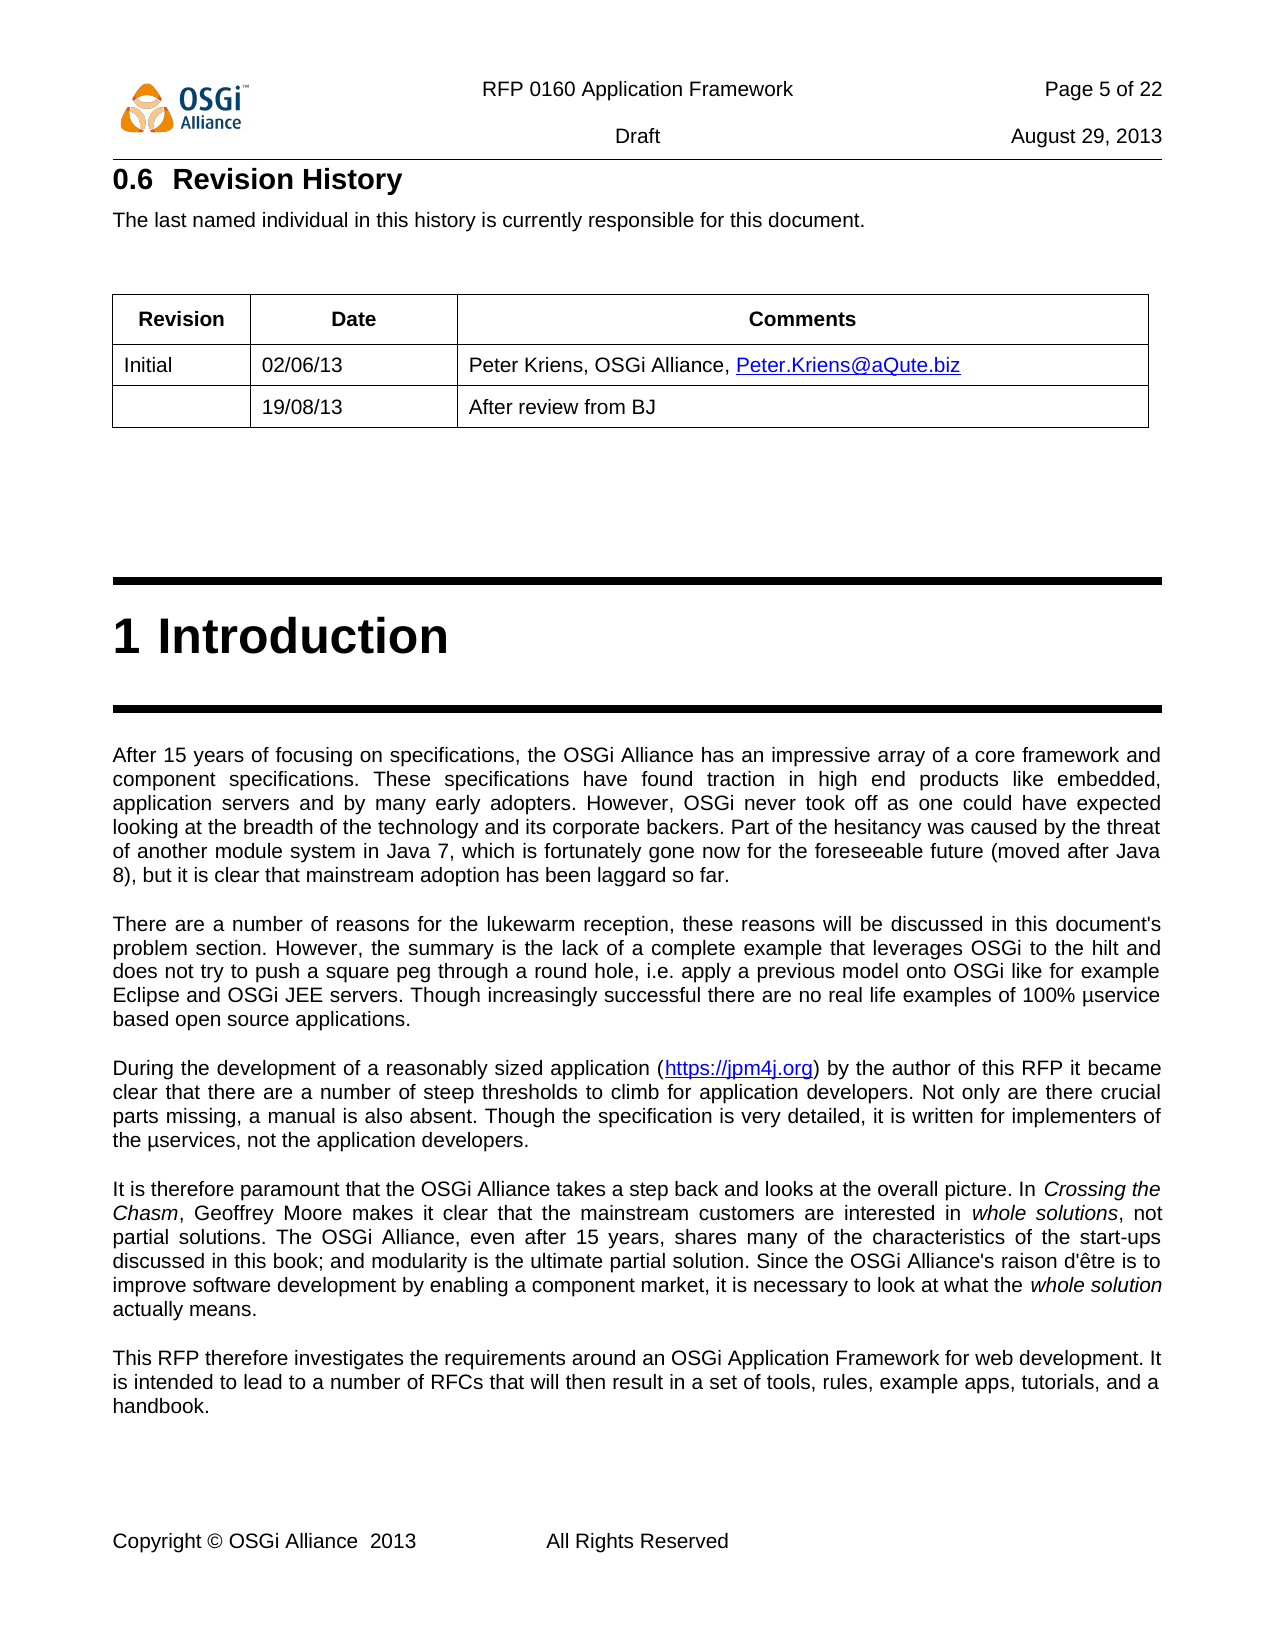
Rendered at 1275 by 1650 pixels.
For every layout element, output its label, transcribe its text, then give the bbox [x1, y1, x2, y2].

text The last named individual in this history is currently responsible for this document. [112, 208, 1162, 232]
text During the development of a reasonably sized application (https://jpm4j.org) by the author of this RFP it became clear that there are a number of steep thresholds to climb for application developers. Not only are there crucial parts missing, a manual is also absent. Though the specification is very detailed, it is written for implementers of the µservices, not the application developers. [112, 1056, 1162, 1152]
text There are a number of reasons for the lukewarm reception, these reasons will be discussed in this document's problem section. However, the summary is the lack of a complete example that leverages OSGi to the hilt and does not try to push a square peg through a round hole, i.e. apply a previous model onto OSGi like for example Eclipse and OSGi JEE servers. Though increasingly successful there are no real life examples of 100% µservice based open source applications. [112, 911, 1162, 1031]
text After 15 years of focusing on specifications, the OSGi Alliance has an impressive array of a core framework and component specifications. These specifications have found traction in high end products like embedded, application servers and by many early adopters. However, OSGi never took off as one could have expected looking at the breadth of the technology and its corporate backers. Part of the hesitancy was caused by the threat of another module system in Java 7, which is fortunately gone now for the foreseeable future (moved after Java 8), but it is clear that mainstream adoption has been laggard so far. [112, 743, 1162, 886]
table_cell 02/06/13 [251, 345, 457, 385]
table_header Date [251, 295, 457, 343]
text It is therefore paramount that the OSGi Alliance takes a step back and looks at the overall picture. In Crossing the Chasm, Geoffrey Moore makes it clear that the mainstream customers are interested in whole solutions, not partial solutions. The OSGi Alliance, even after 15 years, shares many of the characteristics of the start-ups discussed in this book; and modularity is the ultimate partial solution. Since the OSGi Alliance's raison d'être is to improve software development by enabling a component market, it is necessary to look at what the whole solution actually means. [112, 1177, 1162, 1321]
picture [113, 76, 257, 140]
text This RFP therefore investigates the requirements around an OSGi Application Framework for web development. It is intended to lead to a number of RFCs that will then result in a set of tools, rules, example apps, tutorials, and a handbook. [112, 1346, 1162, 1418]
table_cell 19/08/13 [251, 386, 457, 427]
table_cell [113, 386, 250, 427]
table_header Comments [458, 295, 1148, 343]
table_header Revision [113, 295, 250, 343]
table_cell After review from BJ [458, 386, 1148, 427]
table_cell Peter Kriens, OSGi Alliance, Peter.Kriens@aQute.biz [458, 345, 1148, 385]
subtitle Revision History [112, 160, 1162, 196]
subtitle Introduction [112, 578, 1162, 713]
table_cell Initial [113, 345, 250, 385]
